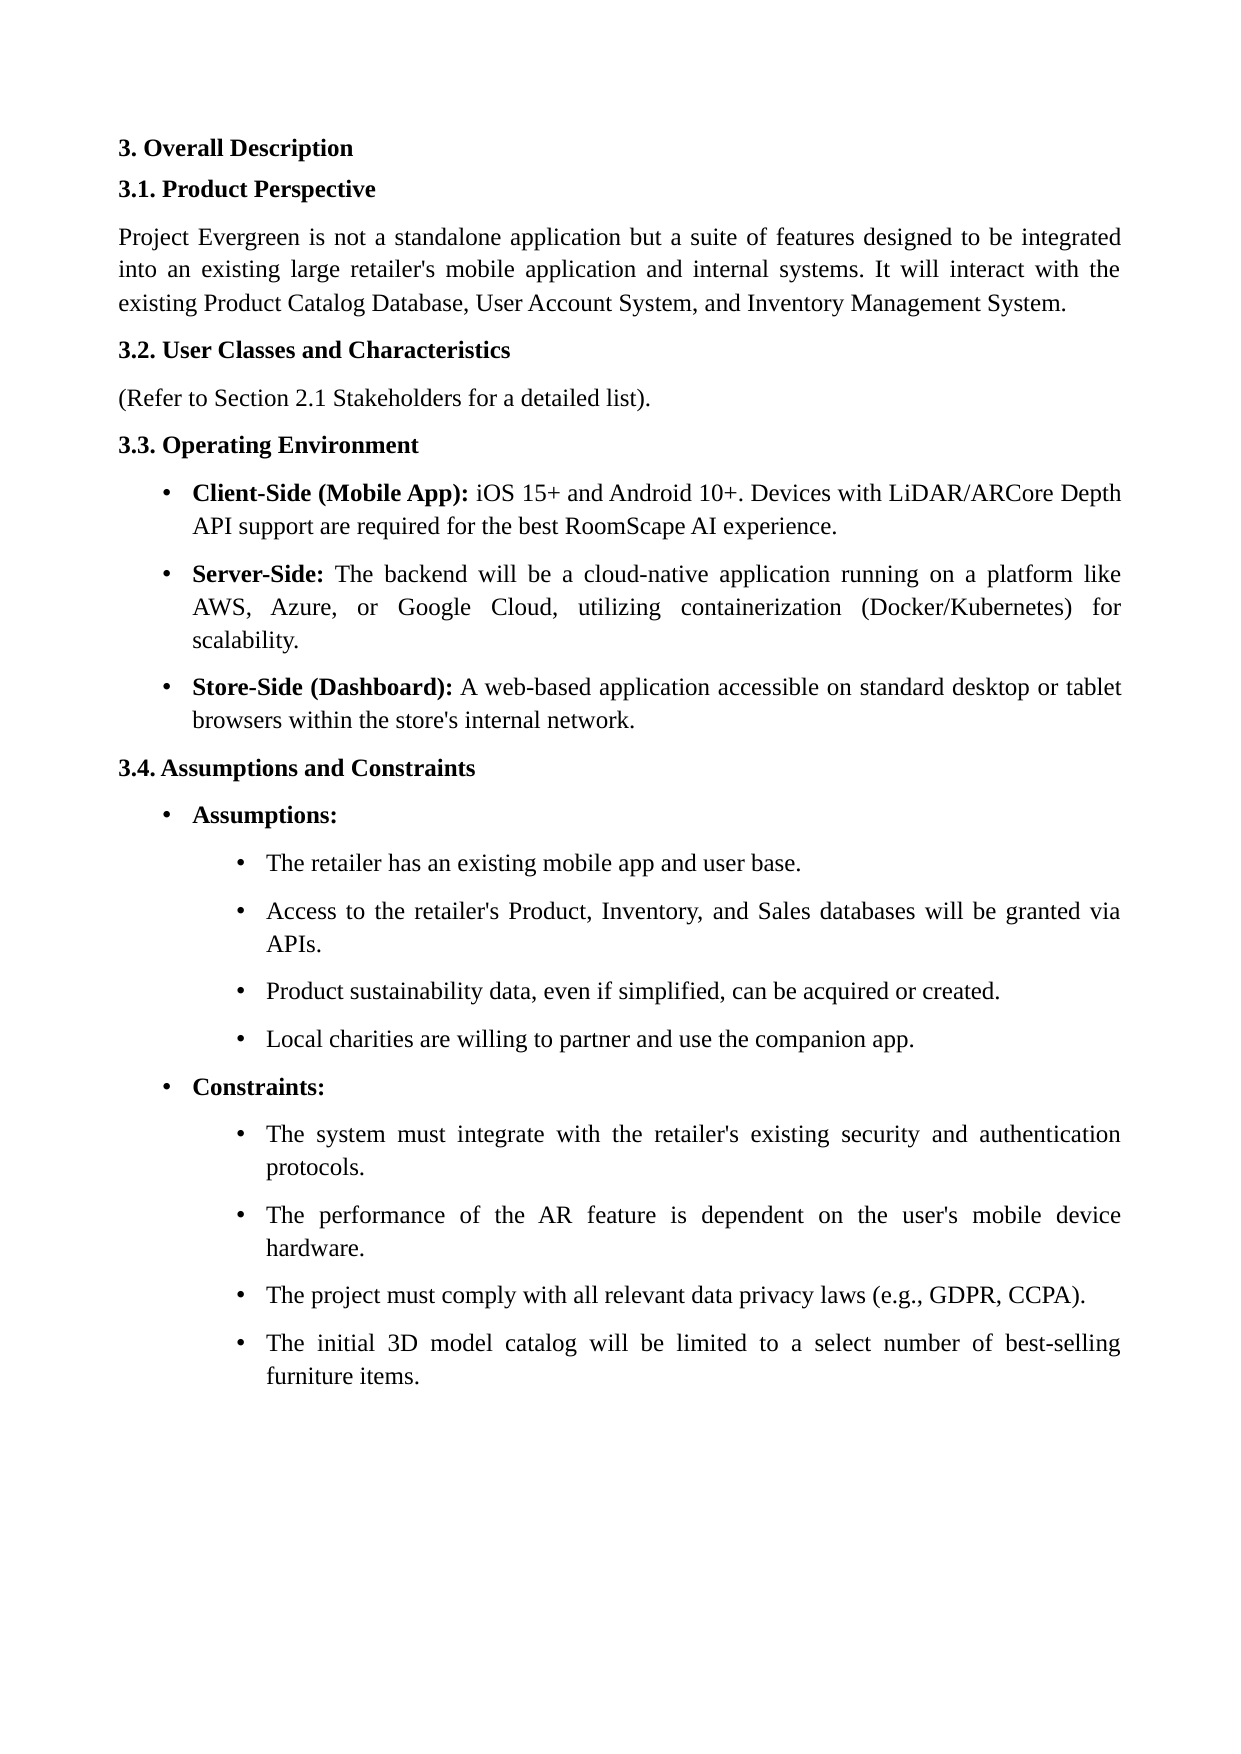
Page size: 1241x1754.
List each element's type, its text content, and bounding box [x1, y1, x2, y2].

list Constraints: [162, 1072, 1122, 1100]
subtitle 3. Overall Description [118, 133, 1122, 161]
list Server-Side: The backend will be a cloud-native application running on a platform like AWS, Azure, or Google Cloud, utilizing containerization (Docker/Kubernetes) for scalability. [162, 559, 1122, 653]
list Access to the retailer's Product, Inventory, and Sales databases will be granted via APIs. [236, 896, 1122, 957]
text (Refer to Section 2.1 Stakeholders for a detailed list). [118, 383, 1122, 412]
list The system must integrate with the retailer's existing security and authentication protocols. [236, 1119, 1122, 1181]
list Store-Side (Dashboard): A web-based application accessible on standard desktop or tablet browsers within the store's internal network. [162, 672, 1122, 734]
list The project must comply with all relevant data privacy laws (e.g., GDPR, CCPA). [236, 1280, 1122, 1309]
text Project Evergreen is not a standalone application but a suite of features designed to be integrated into an existing large retailer's mobile application and internal systems. It will interact with the existing Product Catalog Database, User Account System, and Inventory Management System. [118, 222, 1122, 316]
list The initial 3D model catalog will be limited to a select number of best-selling furniture items. [236, 1328, 1122, 1390]
list Local charities are willing to partner and use the companion app. [236, 1024, 1122, 1053]
subtitle 3.1. Product Perspective [118, 174, 1122, 203]
subtitle 3.3. Operating Environment [118, 430, 1122, 459]
list Assumptions: [162, 801, 1122, 829]
list The performance of the AR feature is dependent on the user's mobile device hardware. [236, 1200, 1122, 1262]
list Product sustainability data, even if simplified, can be acquired or created. [236, 976, 1122, 1005]
subtitle 3.4. Assumptions and Constraints [118, 753, 1122, 782]
list The retailer has an existing mobile app and user base. [236, 848, 1122, 877]
subtitle 3.2. User Classes and Characteristics [118, 335, 1122, 364]
list Client-Side (Mobile App): iOS 15+ and Android 10+. Devices with LiDAR/ARCore Depth API support are required for the best RoomScape AI experience. [162, 478, 1122, 540]
